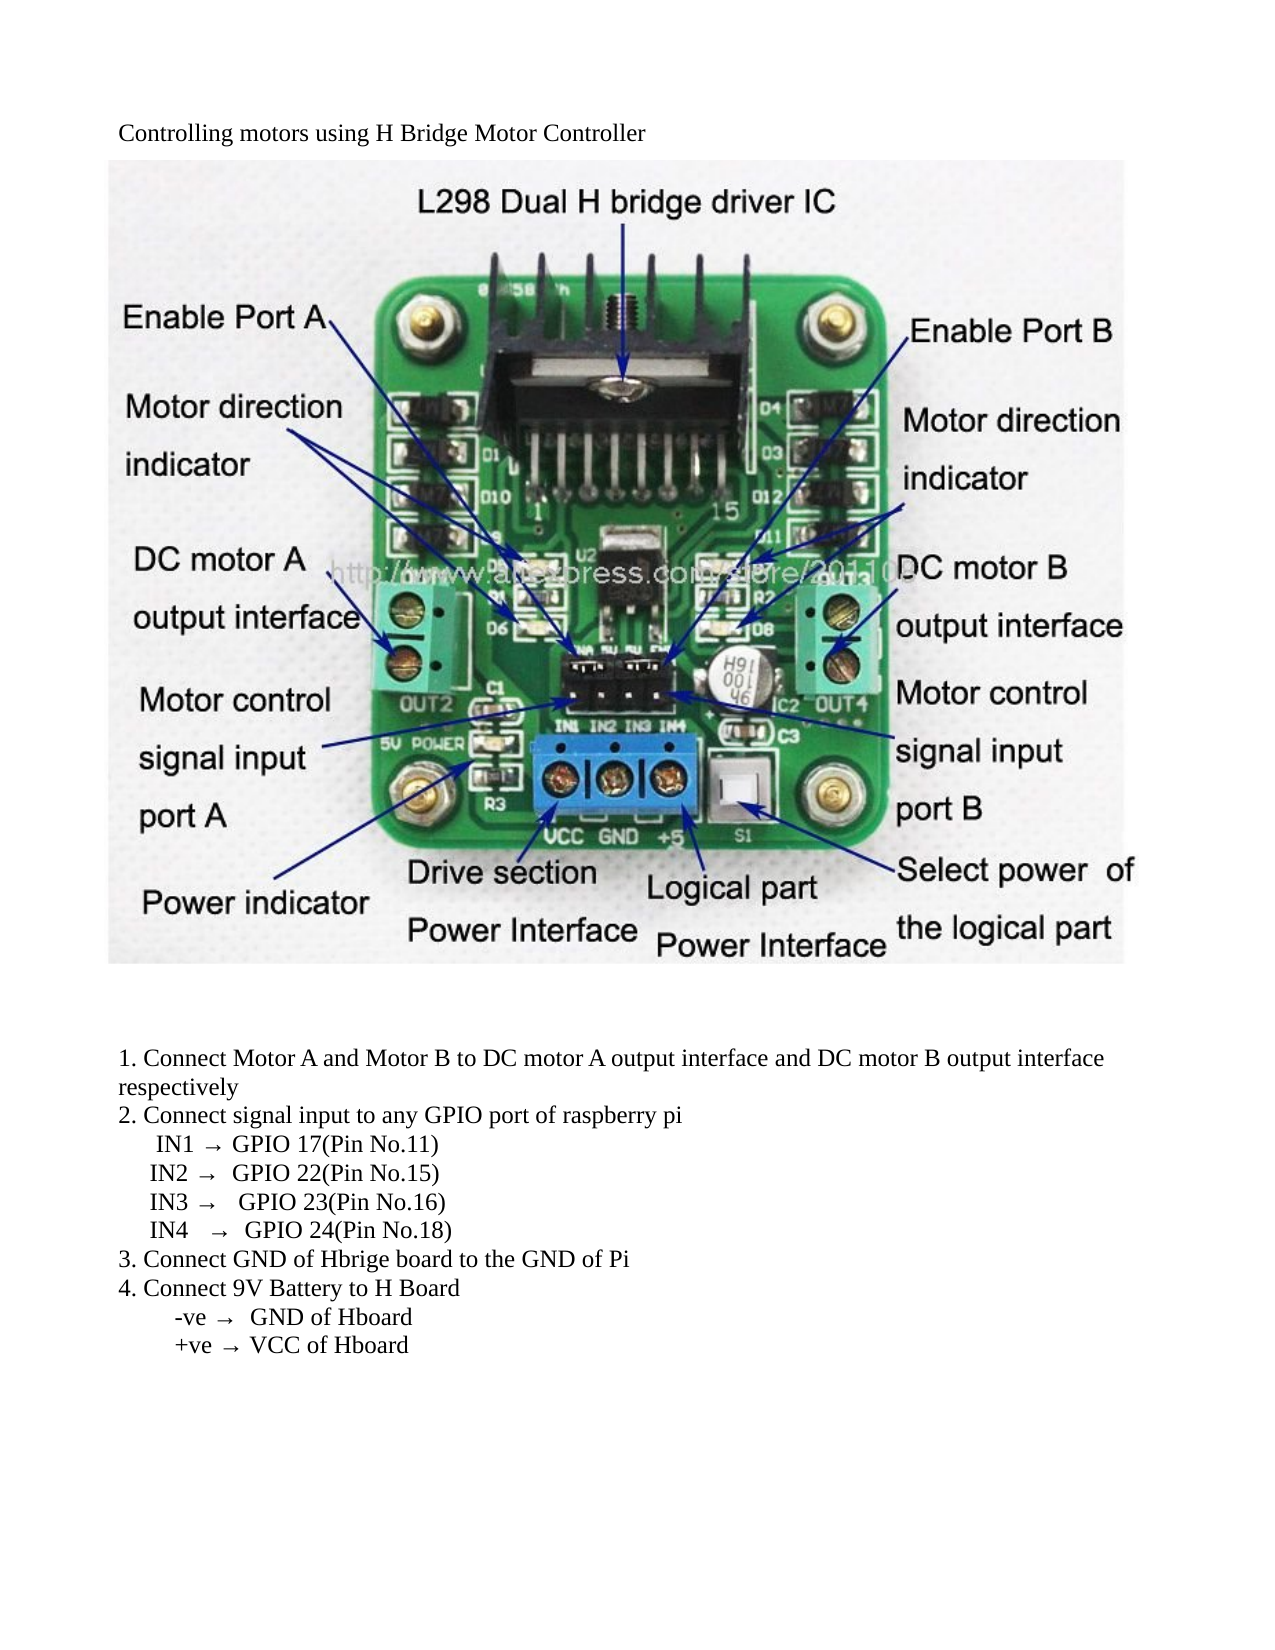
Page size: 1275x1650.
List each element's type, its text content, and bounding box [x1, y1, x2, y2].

text IN3 → GPIO 23(Pin No.16) [118, 1187, 1157, 1215]
text Controlling motors using H Bridge Motor Controller [118, 118, 1157, 147]
text -ve → GND of Hboard [118, 1302, 1157, 1330]
text 1. Connect Motor A and Motor B to DC motor A output interface and DC motor B output interface respectively [118, 1043, 1157, 1100]
text IN1 → GPIO 17(Pin No.11) [118, 1129, 1157, 1158]
text 3. Connect GND of Hbrige board to the GND of Pi [118, 1244, 1157, 1273]
text IN4 → GPIO 24(Pin No.18) [118, 1215, 1157, 1244]
text 4. Connect 9V Battery to H Board [118, 1273, 1157, 1302]
picture [103, 160, 1143, 986]
text IN2 → GPIO 22(Pin No.15) [118, 1158, 1157, 1187]
text 2. Connect signal input to any GPIO port of raspberry pi [118, 1100, 1157, 1129]
text +ve → VCC of Hboard [118, 1330, 1157, 1359]
